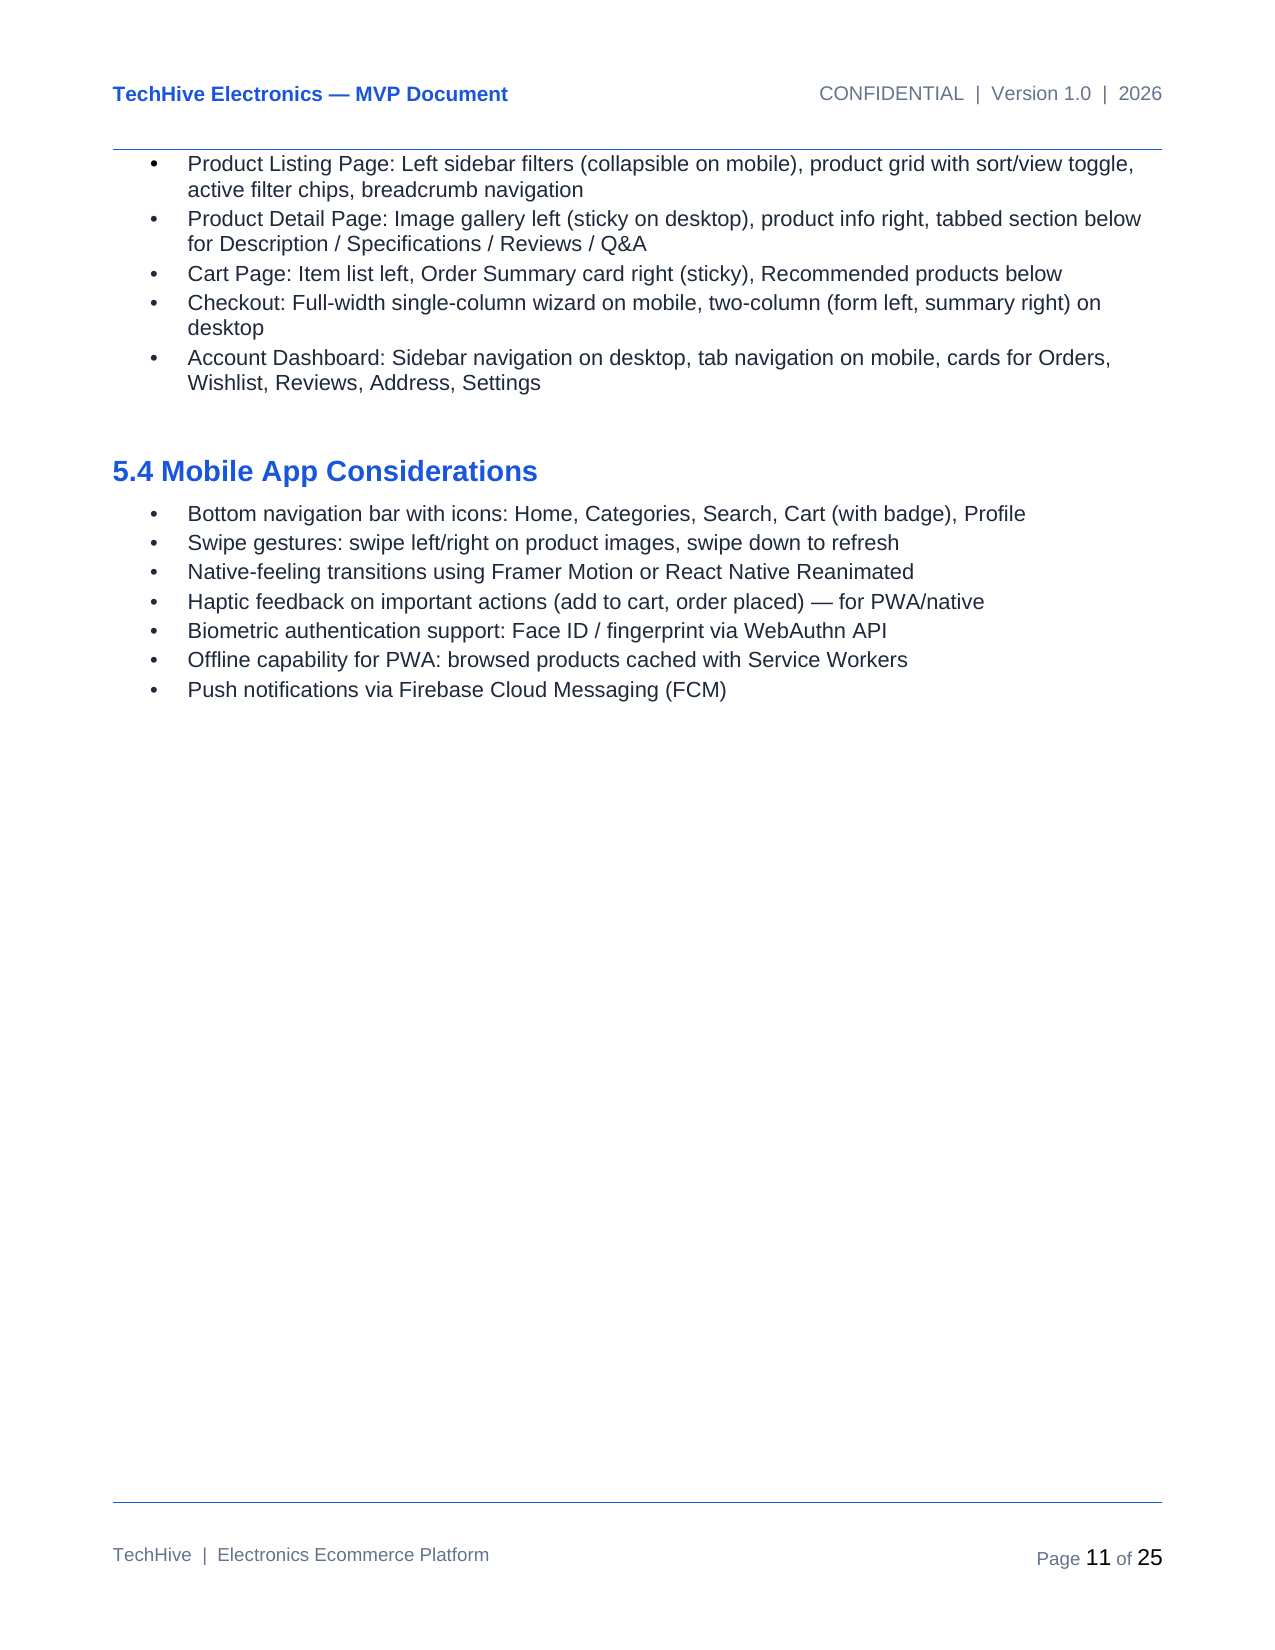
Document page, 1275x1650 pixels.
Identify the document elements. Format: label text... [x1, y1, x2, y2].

list Biometric authentication support: Face ID / fingerprint via WebAuthn API [150, 618, 1162, 643]
list Cart Page: Item list left, Order Summary card right (sticky), Recommended products below [150, 260, 1162, 286]
list Native-feeling transitions using Framer Motion or React Native Reanimated [150, 559, 1162, 584]
list Bottom navigation bar with icons: Home, Categories, Search, Cart (with badge), Profile [150, 501, 1162, 526]
list Offline capability for PWA: browsed products cached with Service Workers [150, 647, 1162, 673]
list Product Listing Page: Left sidebar filters (collapsible on mobile), product grid with sort/view toggle, active filter chips, breadcrumb navigation [150, 150, 1162, 202]
list Swipe gestures: swipe left/right on product images, swipe down to refresh [150, 530, 1162, 555]
list Account Dashboard: Sidebar navigation on desktop, tab navigation on mobile, cards for Orders, Wishlist, Reviews, Address, Settings [150, 344, 1162, 395]
list Product Detail Page: Image gallery left (sticky on desktop), product info right, tabbed section below for Description / Specifications / Reviews / Q&A [150, 206, 1162, 256]
list Checkout: Full-width single-column wizard on mobile, two-column (form left, summary right) on desktop [150, 290, 1162, 340]
subtitle 5.4 Mobile App Considerations [112, 454, 1162, 488]
list Haptic feedback on important actions (add to cart, order placed) — for PWA/native [150, 589, 1162, 614]
list Push notifications via Firebase Cloud Messaging (FCM) [150, 677, 1162, 702]
